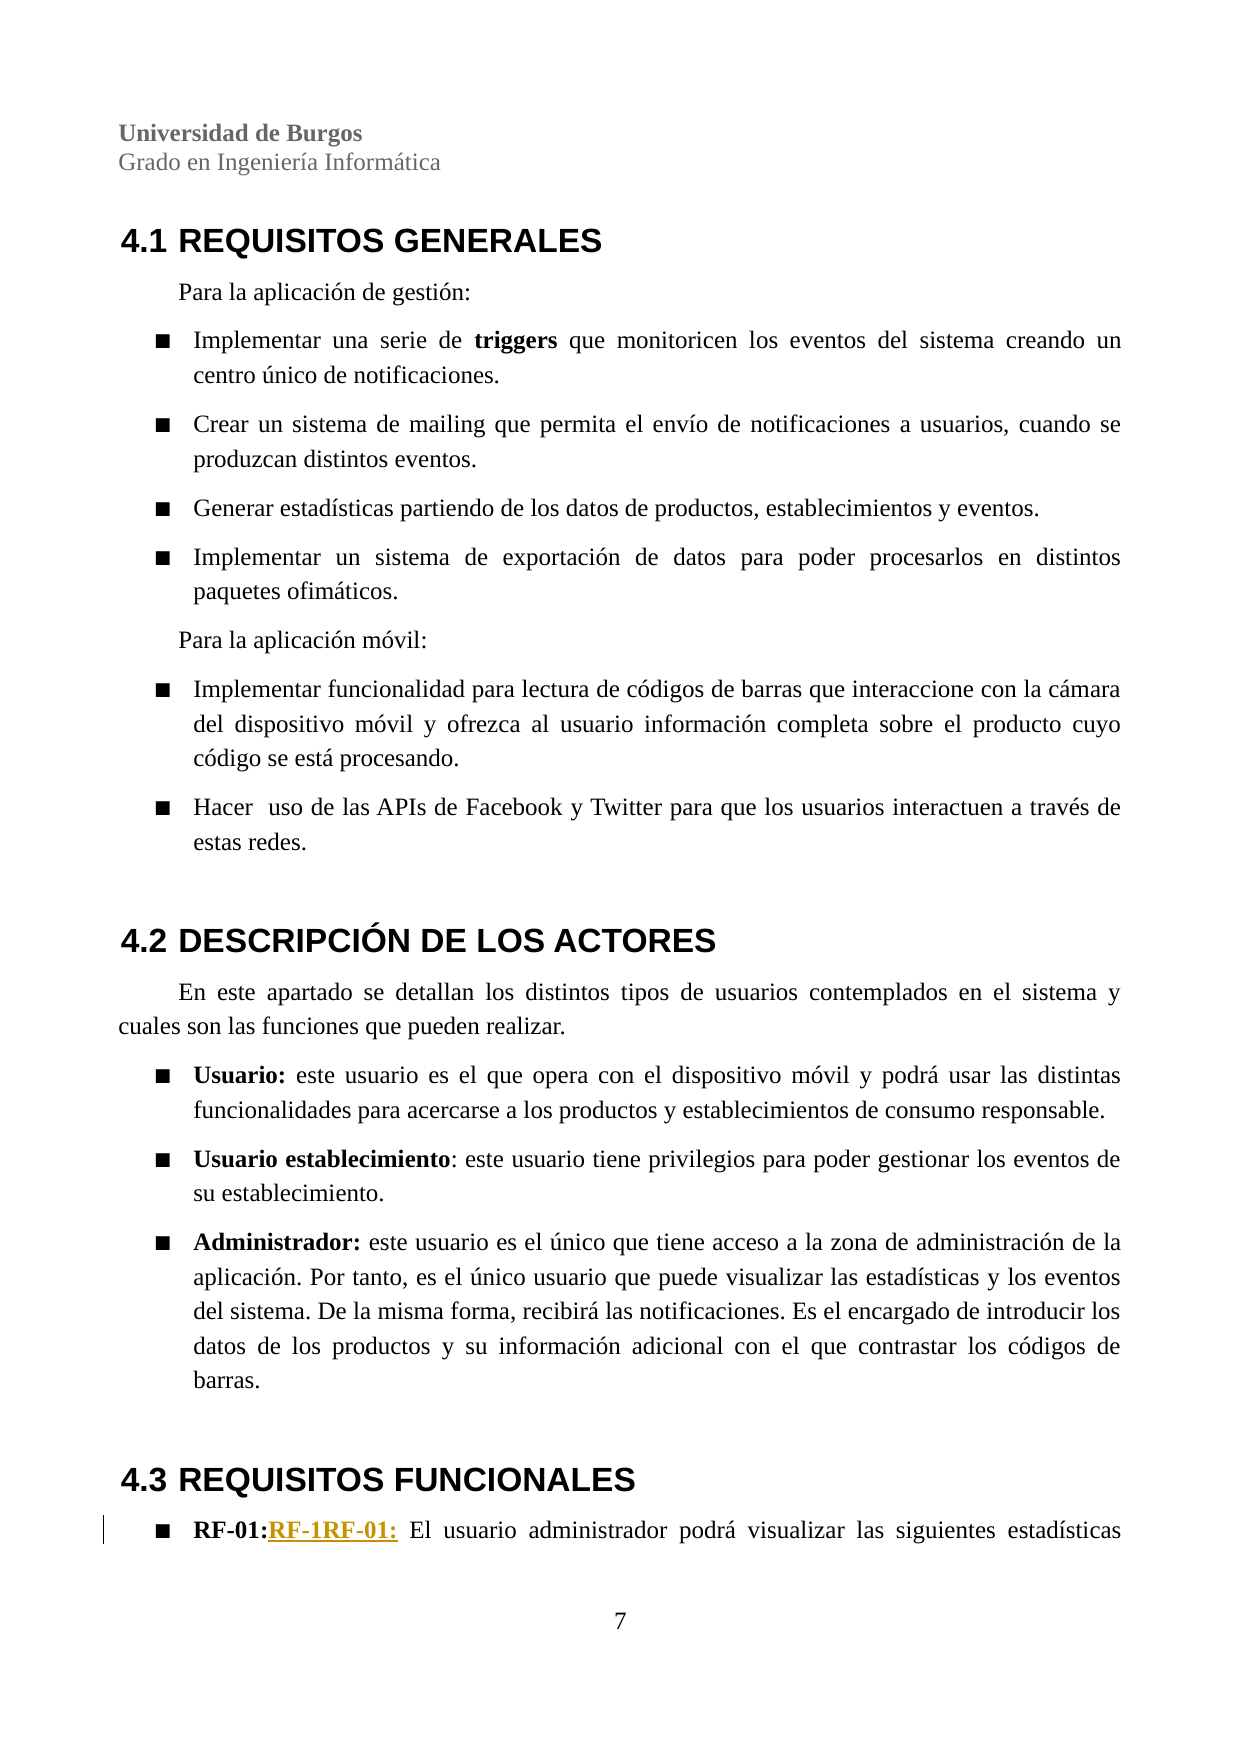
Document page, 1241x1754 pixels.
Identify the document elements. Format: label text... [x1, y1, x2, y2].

list RF-01:RF-1: El usuario administrador podrá visualizar las siguientes estadísticas [156, 1515, 1122, 1544]
list Usuario: este usuario es el que opera con el dispositivo móvil y podrá usar las distintas funcionalidades para acercarse a los productos y establecimientos de consumo responsable. [156, 1060, 1122, 1124]
text Para la aplicación de gestión: [118, 277, 1122, 305]
subtitle REQUISITOS GENERALES [121, 205, 1122, 264]
list Crear un sistema de mailing que permita el envío de notificaciones a usuarios, cuando se produzcan distintos eventos. [156, 409, 1122, 472]
list Implementar funcionalidad para lectura de códigos de barras que interaccione con la cámara del dispositivo móvil y ofrezca al usuario información completa sobre el producto cuyo código se está procesando. [156, 674, 1122, 772]
list Hacer uso de las APIs de Facebook y Twitter para que los usuarios interactuen a través de estas redes. [156, 792, 1122, 856]
list Generar estadísticas partiendo de los datos de productos, establecimientos y eventos. [156, 493, 1122, 521]
subtitle DESCRIPCIÓN DE LOS ACTORES [121, 905, 1122, 964]
list Implementar un sistema de exportación de datos para poder procesarlos en distintos paquetes ofimáticos. [156, 542, 1122, 605]
list Administrador: este usuario es el único que tiene acceso a la zona de administración de la aplicación. Por tanto, es el único usuario que puede visualizar las estadísticas y los eventos del sistema. De la misma forma, recibirá las notificaciones. Es el encargado de introducir los datos de los productos y su información adicional con el que contrastar los códigos de barras. [156, 1227, 1122, 1394]
list Usuario establecimiento: este usuario tiene privilegios para poder gestionar los eventos de su establecimiento. [156, 1144, 1122, 1207]
text Para la aplicación móvil: [118, 625, 1122, 654]
subtitle REQUISITOS FUNCIONALES [121, 1444, 1122, 1503]
list Implementar una serie de triggers que monitoricen los eventos del sistema creando un centro único de notificaciones. [156, 326, 1122, 389]
text En este apartado se detallan los distintos tipos de usuarios contemplados en el sistema y cuales son las funciones que pueden realizar. [118, 977, 1122, 1040]
